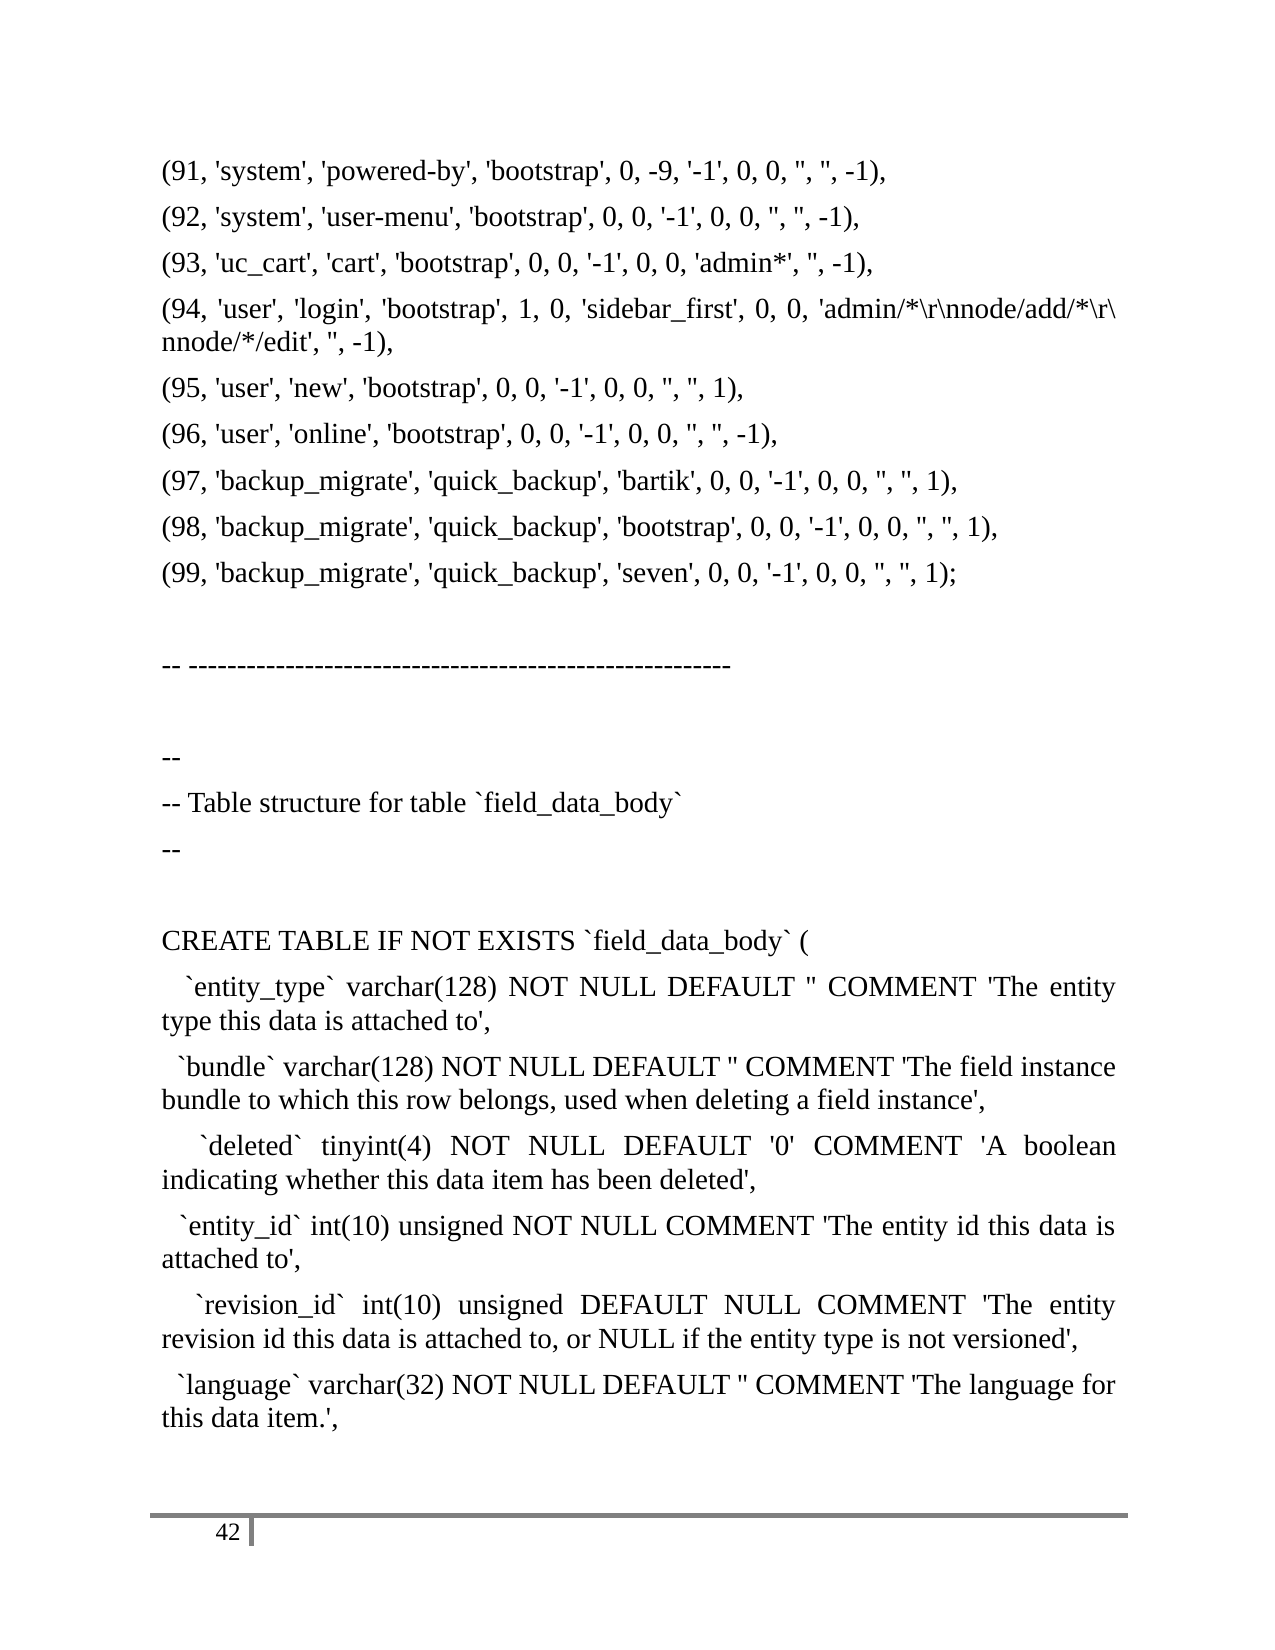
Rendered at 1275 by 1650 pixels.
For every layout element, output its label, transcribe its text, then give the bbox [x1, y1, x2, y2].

text (93, 'uc_cart', 'cart', 'bootstrap', 0, 0, '-1', 0, 0, 'admin*', '', -1), [161, 245, 1117, 278]
text (99, 'backup_migrate', 'quick_backup', 'seven', 0, 0, '-1', 0, 0, '', '', 1); [161, 555, 1117, 588]
text (95, 'user', 'new', 'bootstrap', 0, 0, '-1', 0, 0, '', '', 1), [161, 371, 1117, 404]
text (97, 'backup_migrate', 'quick_backup', 'bartik', 0, 0, '-1', 0, 0, '', '', 1), [161, 463, 1117, 496]
text `revision_id` int(10) unsigned DEFAULT NULL COMMENT 'The entity revision id this data is attached to, or NULL if the entity type is not versioned', [161, 1287, 1117, 1354]
text (98, 'backup_migrate', 'quick_backup', 'bootstrap', 0, 0, '-1', 0, 0, '', '', 1), [161, 509, 1117, 542]
text -- [161, 739, 1117, 772]
text `language` varchar(32) NOT NULL DEFAULT '' COMMENT 'The language for this data item.', [161, 1367, 1117, 1434]
text `deleted` tinyint(4) NOT NULL DEFAULT '0' COMMENT 'A boolean indicating whether this data item has been deleted', [161, 1128, 1117, 1195]
text -- -------------------------------------------------------- [161, 647, 1117, 680]
text `entity_type` varchar(128) NOT NULL DEFAULT '' COMMENT 'The entity type this data is attached to', [161, 969, 1117, 1036]
text `entity_id` int(10) unsigned NOT NULL COMMENT 'The entity id this data is attached to', [161, 1208, 1117, 1275]
text -- [161, 831, 1117, 864]
text `bundle` varchar(128) NOT NULL DEFAULT '' COMMENT 'The field instance bundle to which this row belongs, used when deleting a field instance', [161, 1049, 1117, 1116]
text CREATE TABLE IF NOT EXISTS `field_data_body` ( [161, 923, 1117, 957]
text -- Table structure for table `field_data_body` [161, 785, 1117, 818]
text (92, 'system', 'user-menu', 'bootstrap', 0, 0, '-1', 0, 0, '', '', -1), [161, 199, 1117, 232]
text (91, 'system', 'powered-by', 'bootstrap', 0, -9, '-1', 0, 0, '', '', -1), [161, 153, 1117, 186]
text (96, 'user', 'online', 'bootstrap', 0, 0, '-1', 0, 0, '', '', -1), [161, 417, 1117, 450]
text (94, 'user', 'login', 'bootstrap', 1, 0, 'sidebar_first', 0, 0, 'admin/*\r\nnode/add/*\r\nnode/*/edit', '', -1), [161, 291, 1117, 358]
